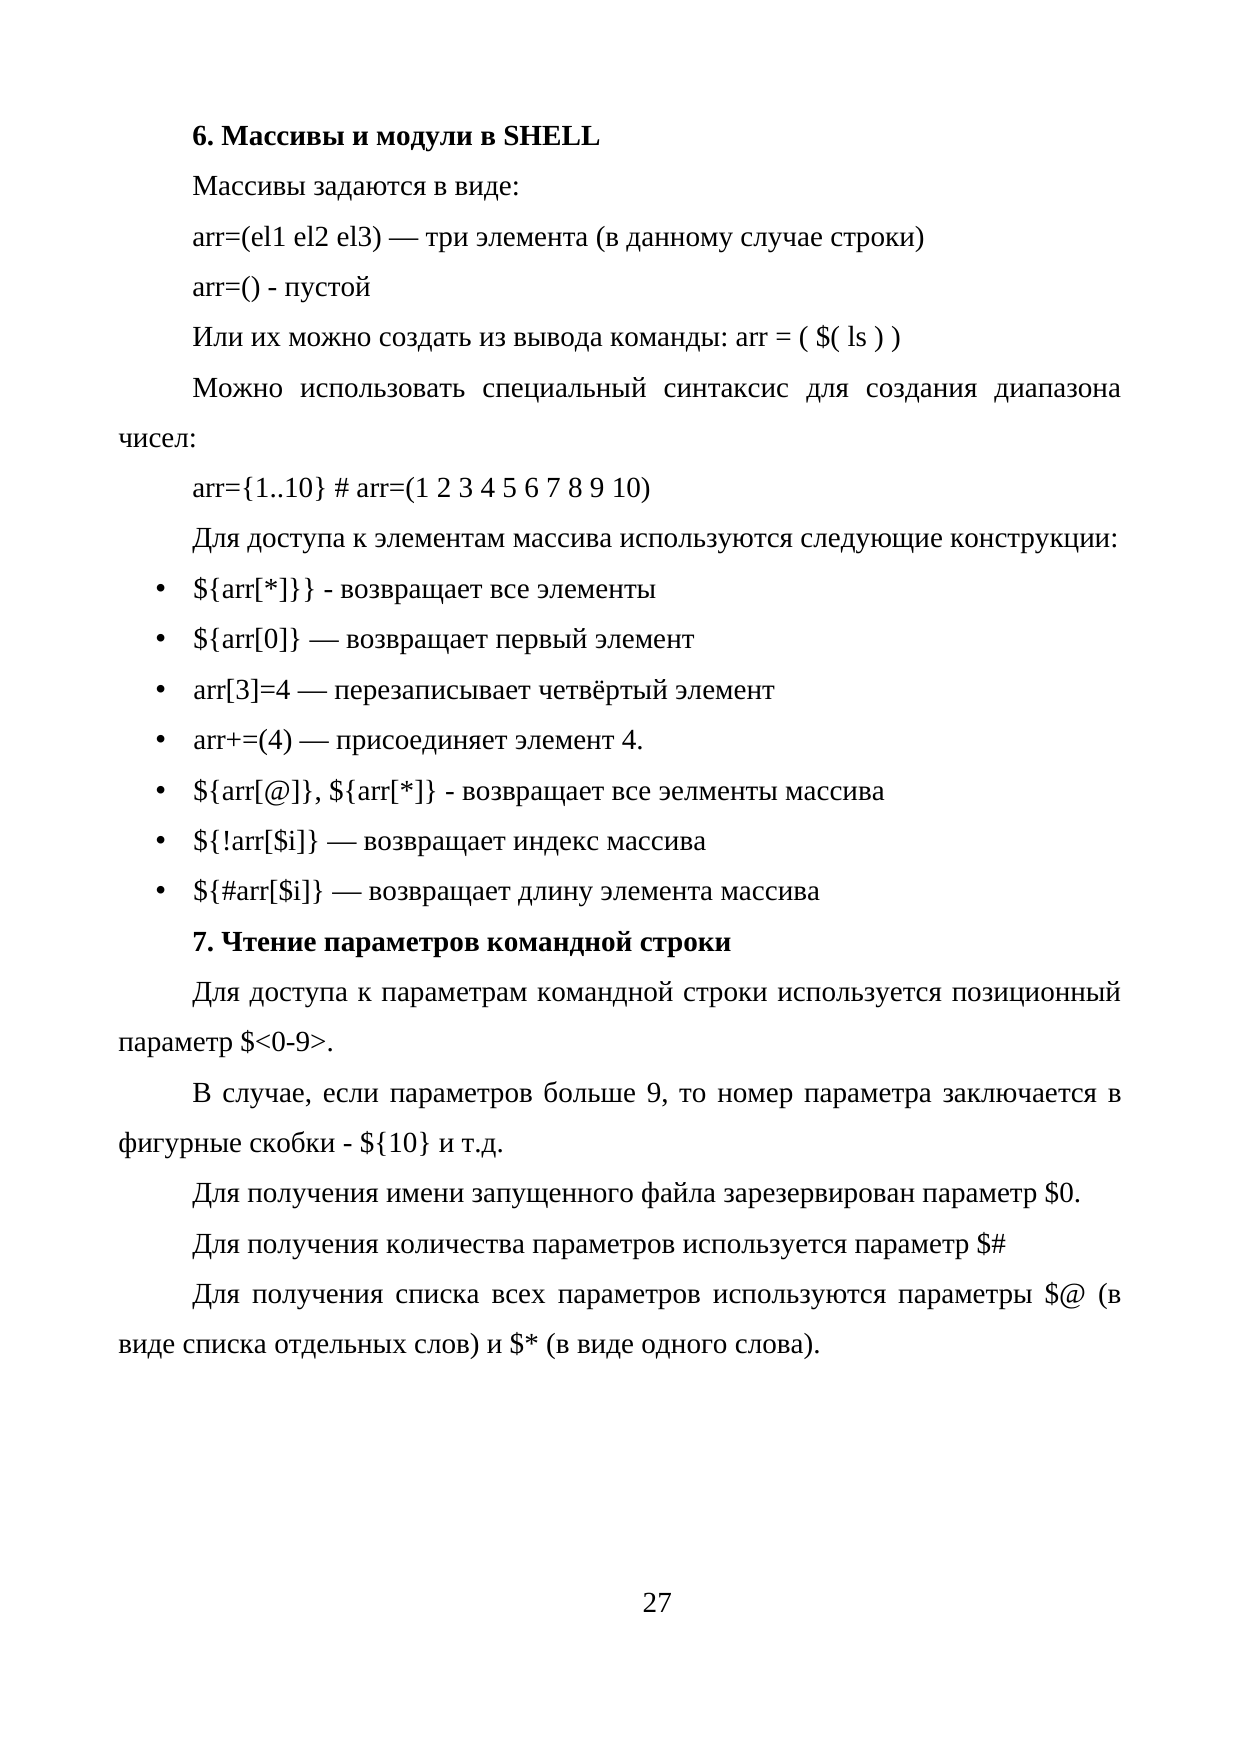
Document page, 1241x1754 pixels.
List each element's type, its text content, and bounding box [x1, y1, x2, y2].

list ${arr[0]} — возвращает первый элемент [156, 621, 1122, 655]
list ${!arr[$i]} — возвращает индекс массива [156, 823, 1122, 857]
text arr={1..10} # arr=(1 2 3 4 5 6 7 8 9 10) [118, 470, 1122, 504]
list ${#arr[$i]} — возвращает длину элемента массива [156, 873, 1122, 907]
list ${arr[@]}, ${arr[*]} - возвращает все эелменты массива [156, 773, 1122, 806]
text В случае, если параметров больше 9, то номер параметра заключается в фигурные скобки - ${10} и т.д. [118, 1075, 1122, 1159]
text Для получения списка всех параметров используются параметры $@ (в виде списка отдельных слов) и $* (в виде одного слова). [118, 1276, 1122, 1360]
text Для доступа к параметрам командной строки используется позиционный параметр $<0-9>. [118, 974, 1122, 1058]
text Для получения имени запущенного файла зарезервирован параметр $0. [118, 1175, 1122, 1209]
text arr=(el1 el2 el3) — три элемента (в данному случае строки) [118, 219, 1122, 252]
text Или их можно создать из вывода команды: arr = ( $( ls ) ) [118, 319, 1122, 353]
list arr[3]=4 — перезаписывает четвёртый элемент [156, 672, 1122, 705]
text 6. Массивы и модули в SHELL [118, 118, 1122, 152]
text Для получения количества параметров используется параметр $# [118, 1226, 1122, 1259]
text arr=() - пустой [118, 269, 1122, 303]
list arr+=(4) — присоединяет элемент 4. [156, 722, 1122, 756]
text Массивы задаются в виде: [118, 168, 1122, 202]
text Можно использовать специальный синтаксис для создания диапазона чисел: [118, 370, 1122, 453]
text Для доступа к элементам массива используются следующие конструкции: [118, 521, 1122, 554]
list ${arr[*]}} - возвращает все элементы [156, 571, 1122, 604]
text 7. Чтение параметров командной строки [118, 924, 1122, 957]
